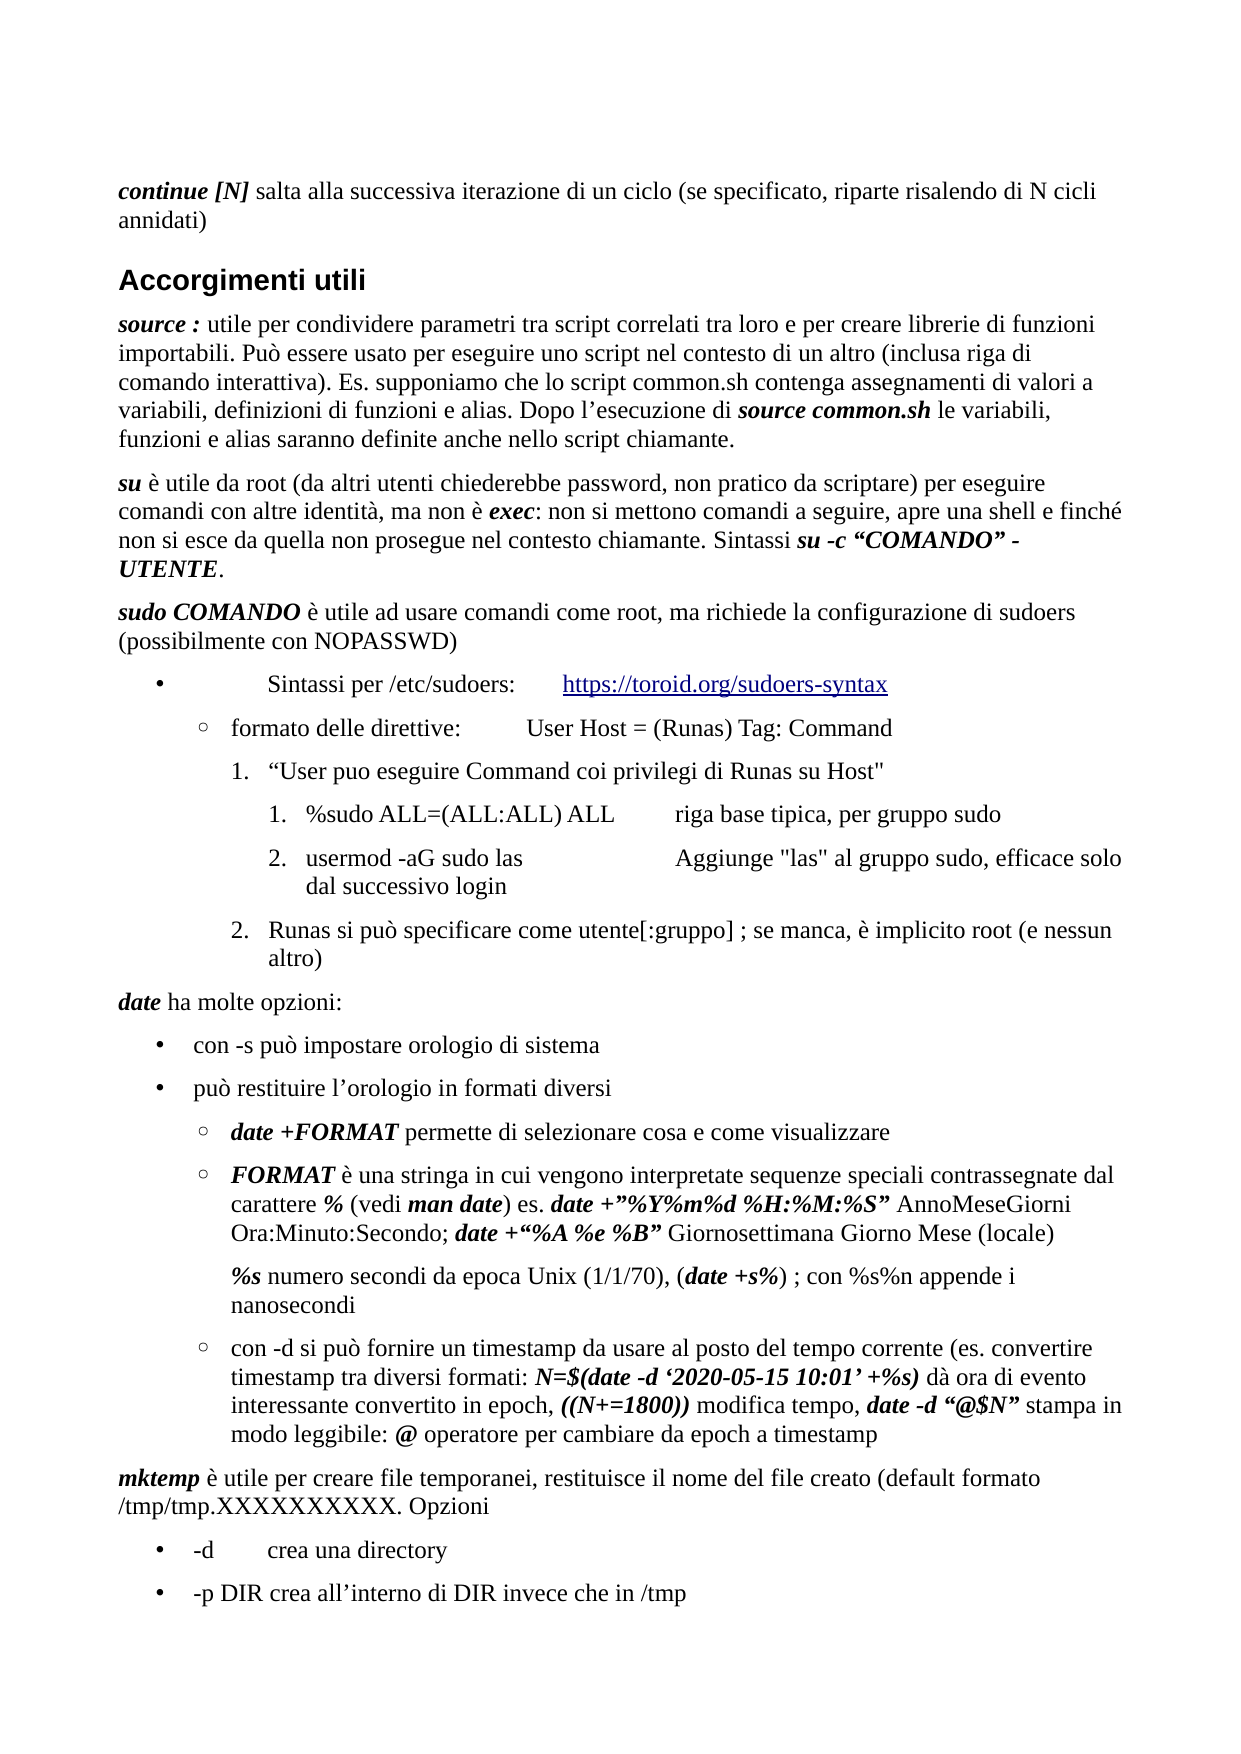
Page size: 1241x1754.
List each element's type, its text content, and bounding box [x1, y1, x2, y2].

list può restituire l’orologio in formati diversi [156, 1073, 1122, 1102]
list con -d si può fornire un timestamp da usare al posto del tempo corrente (es. convertire timestamp tra diversi formati: N=$(date -d ‘2020-05-15 10:01’ +%s) dà ora di evento interessante convertito in epoch, ((N+=1800)) modifica tempo, date -d “@$N” stampa in modo leggibile: @ operatore per cambiare da epoch a timestamp [193, 1333, 1122, 1448]
list %sudo ALL=(ALL:ALL) ALL riga base tipica, per gruppo sudo [268, 799, 1122, 828]
text sudo COMANDO è utile ad usare comandi come root, ma richiede la configurazione di sudoers (possibilmente con NOPASSWD) [118, 597, 1122, 655]
list -d crea una directory [156, 1535, 1122, 1563]
text su è utile da root (da altri utenti chiederebbe password, non pratico da scriptare) per eseguire comandi con altre identità, ma non è exec: non si mettono comandi a seguire, apre una shell e finché non si esce da quella non prosegue nel contesto chiamante. Sintassi su -c “COMANDO” - UTENTE. [118, 468, 1122, 583]
list FORMAT è una stringa in cui vengono interpretate sequenze speciali contrassegnate dal carattere % (vedi man date) es. date +”%Y%m%d %H:%M:%S” AnnoMeseGiorni Ora:Minuto:Secondo; date +“%A %e %B” Giornosettimana Giorno Mese (locale) [193, 1160, 1122, 1246]
list -p DIR crea all’interno di DIR invece che in /tmp [156, 1578, 1122, 1607]
list date +FORMAT permette di selezionare cosa e come visualizzare [193, 1117, 1122, 1146]
list formato delle direttive: User Host = (Runas) Tag: Command [193, 713, 1122, 741]
list %s numero secondi da epoca Unix (1/1/70), (date +s%) ; con %s%n appende i nanosecondi [193, 1261, 1122, 1318]
text continue [N] salta alla successiva iterazione di un ciclo (se specificato, riparte risalendo di N cicli annidati) [118, 176, 1122, 234]
text source : utile per condividere parametri tra script correlati tra loro e per creare librerie di funzioni importabili. Può essere usato per eseguire uno script nel contesto di un altro (inclusa riga di comando interattiva). Es. supponiamo che lo script common.sh contenga assegnamenti di valori a variabili, definizioni di funzioni e alias. Dopo l’esecuzione di source common.sh le variabili, funzioni e alias saranno definite anche nello script chiamante. [118, 309, 1122, 453]
list usermod -aG sudo las Aggiunge "las" al gruppo sudo, efficace solo dal successivo login [268, 843, 1122, 900]
text date ha molte opzioni: [118, 987, 1122, 1016]
list con -s può impostare orologio di sistema [156, 1030, 1122, 1059]
list Sintassi per /etc/sudoers: https://toroid.org/sudoers-syntax [156, 669, 1122, 698]
list “User puo eseguire Command coi privilegi di Runas su Host" [231, 756, 1122, 785]
list Runas si può specificare come utente[:gruppo] ; se manca, è implicito root (e nessun altro) [231, 915, 1122, 972]
subtitle Accorgimenti utili [118, 263, 1122, 297]
text mktemp è utile per creare file temporanei, restituisce il nome del file creato (default formato /tmp/tmp.XXXXXXXXXX. Opzioni [118, 1463, 1122, 1520]
